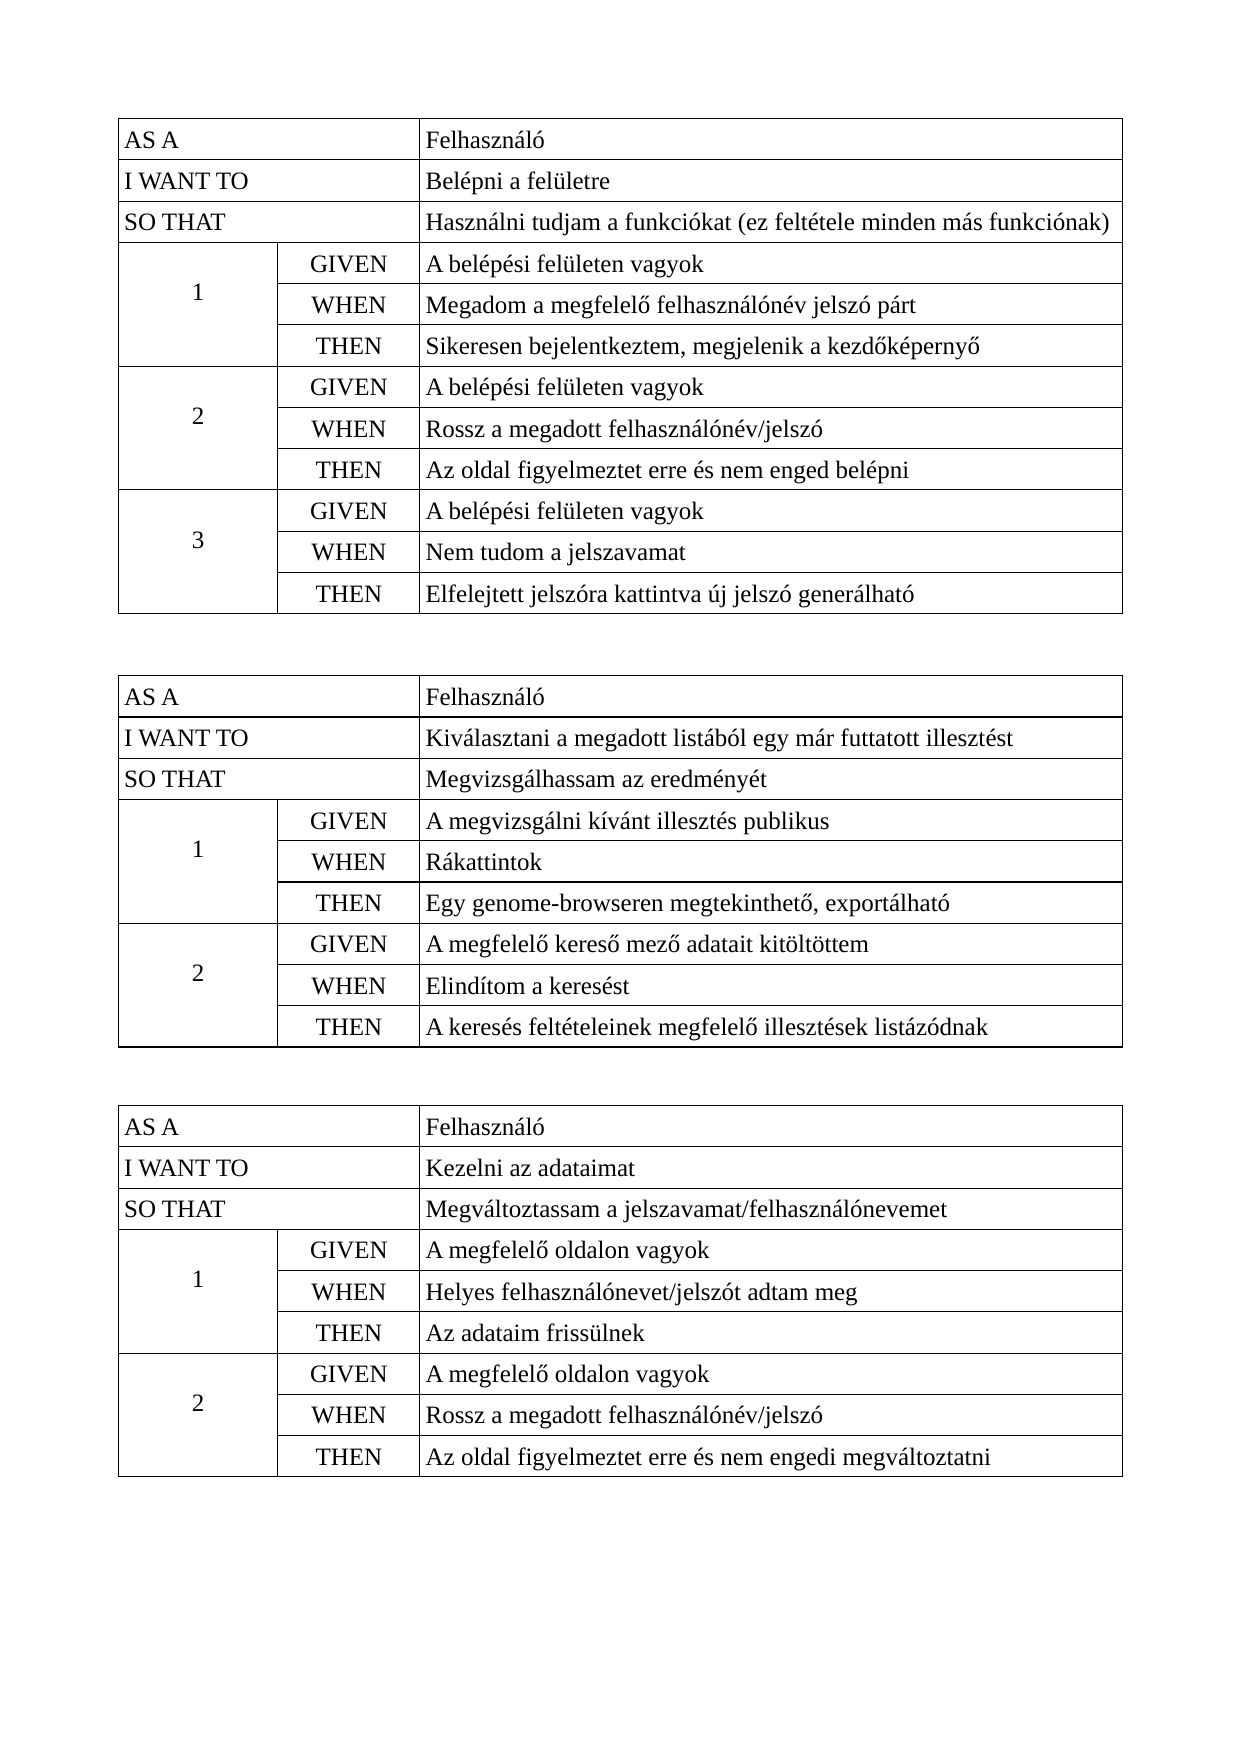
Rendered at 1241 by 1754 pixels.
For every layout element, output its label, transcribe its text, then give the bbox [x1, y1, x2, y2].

table_cell Belépni a felületre [420, 160, 1122, 201]
table_cell A belépési felületen vagyok [420, 243, 1122, 283]
table_cell GIVEN [278, 1354, 419, 1394]
table_cell GIVEN [278, 243, 419, 283]
table_cell GIVEN [278, 490, 419, 531]
table_header Felhasználó [420, 676, 1122, 716]
table_cell Elfelejtett jelszóra kattintva új jelszó generálható [420, 573, 1122, 613]
table_cell A keresés feltételeinek megfelelő illesztések listázódnak [420, 1006, 1122, 1046]
table_cell THEN [278, 1006, 419, 1046]
table_cell I WANT TO [119, 1147, 419, 1187]
table_header AS A [119, 676, 419, 716]
table_cell Helyes felhasználónevet/jelszót adtam meg [420, 1271, 1122, 1311]
table_cell Kezelni az adataimat [420, 1147, 1122, 1187]
table_cell THEN [278, 573, 419, 613]
table_cell Egy genome-browseren megtekinthető, exportálható [420, 883, 1122, 923]
table_header AS A [119, 119, 419, 159]
table_cell Rákattintok [420, 841, 1122, 881]
table_cell Kiválasztani a megadott listából egy már futtatott illesztést [420, 718, 1122, 758]
table_header AS A [119, 1106, 419, 1146]
table_cell Sikeresen bejelentkeztem, megjelenik a kezdőképernyő [420, 325, 1122, 366]
table_header Felhasználó [420, 1106, 1122, 1146]
table_cell Az oldal figyelmeztet erre és nem enged belépni [420, 449, 1122, 489]
table_cell 1 [119, 1230, 277, 1352]
table_cell THEN [278, 325, 419, 366]
table_cell A belépési felületen vagyok [420, 367, 1122, 407]
table_cell 2 [119, 1354, 277, 1476]
table_cell THEN [278, 449, 419, 489]
table_cell Az adataim frissülnek [420, 1312, 1122, 1352]
table_cell Nem tudom a jelszavamat [420, 532, 1122, 572]
table_cell A megfelelő oldalon vagyok [420, 1230, 1122, 1270]
table_cell Az oldal figyelmeztet erre és nem engedi megváltoztatni [420, 1436, 1122, 1476]
table_cell SO THAT [119, 759, 419, 799]
table_cell Megvizsgálhassam az eredményét [420, 759, 1122, 799]
table_cell GIVEN [278, 367, 419, 407]
table_cell GIVEN [278, 800, 419, 840]
table_cell THEN [278, 1312, 419, 1352]
table_cell 3 [119, 490, 277, 613]
table_cell WHEN [278, 1271, 419, 1311]
table_cell THEN [278, 1436, 419, 1476]
table_cell WHEN [278, 284, 419, 324]
table_cell GIVEN [278, 924, 419, 964]
table_cell Megváltoztassam a jelszavamat/felhasználónevemet [420, 1189, 1122, 1229]
table_cell Rossz a megadott felhasználónév/jelszó [420, 1395, 1122, 1435]
table_cell 1 [119, 800, 277, 923]
table_cell A megfelelő oldalon vagyok [420, 1354, 1122, 1394]
table_cell WHEN [278, 965, 419, 1005]
table_cell I WANT TO [119, 160, 419, 201]
table_cell Elindítom a keresést [420, 965, 1122, 1005]
table_cell A megfelelő kereső mező adatait kitöltöttem [420, 924, 1122, 964]
table_cell WHEN [278, 841, 419, 881]
table_cell WHEN [278, 532, 419, 572]
table_header Felhasználó [420, 119, 1122, 159]
table_cell SO THAT [119, 202, 419, 242]
table_cell WHEN [278, 408, 419, 448]
table_cell SO THAT [119, 1189, 419, 1229]
table_cell 2 [119, 367, 277, 489]
table_cell THEN [278, 883, 419, 923]
table_cell GIVEN [278, 1230, 419, 1270]
table_cell A belépési felületen vagyok [420, 490, 1122, 531]
table_cell Használni tudjam a funkciókat (ez feltétele minden más funkciónak) [420, 202, 1122, 242]
table_cell 2 [119, 924, 277, 1046]
table_cell WHEN [278, 1395, 419, 1435]
table_cell Megadom a megfelelő felhasználónév jelszó párt [420, 284, 1122, 324]
table_cell A megvizsgálni kívánt illesztés publikus [420, 800, 1122, 840]
table_cell 1 [119, 243, 277, 366]
table_cell I WANT TO [119, 718, 419, 758]
table_cell Rossz a megadott felhasználónév/jelszó [420, 408, 1122, 448]
